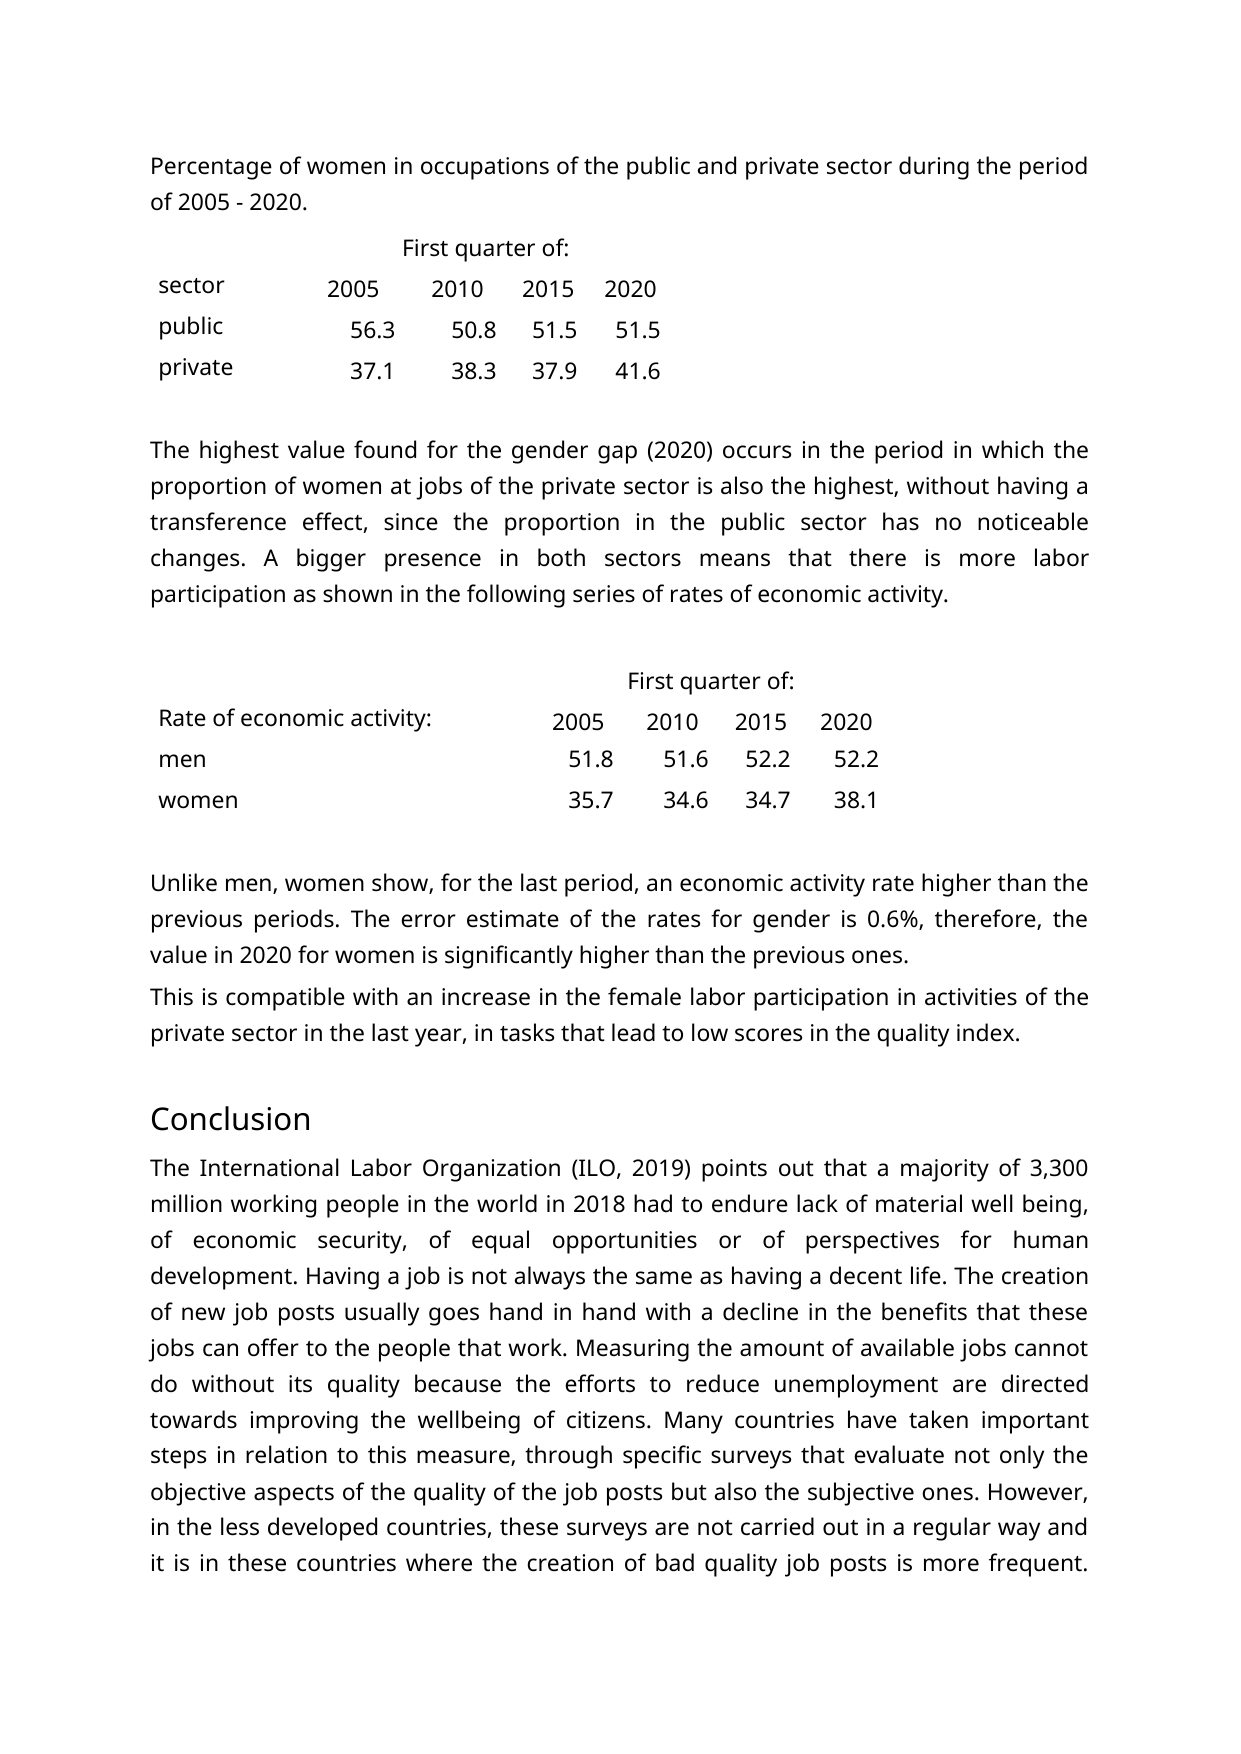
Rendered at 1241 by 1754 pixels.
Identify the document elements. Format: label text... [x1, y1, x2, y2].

table_cell 2010 [407, 263, 508, 304]
table_cell 38.1 [802, 779, 890, 819]
table_cell 2020 [802, 696, 890, 737]
table_cell Rate of economic activity: [147, 696, 531, 737]
text The highest value found for the gender gap (2020) occurs in the period in which the proportion of women at jobs of the private sector is also the highest, without having a transference effect, since the proportion in the public sector has no noticeable changes. A bigger presence in both sectors means that there is more labor participation as shown in the following series of rates of economic activity. [150, 434, 1090, 609]
table_cell women [147, 779, 531, 819]
table_header [147, 222, 299, 263]
table_cell 38.3 [407, 345, 508, 386]
table_cell 41.6 [589, 345, 672, 386]
table_cell 37.1 [300, 345, 407, 386]
text Percentage of women in occupations of the public and private sector during the period of 2005 - 2020. [150, 150, 1090, 217]
table_cell 2015 [508, 263, 588, 304]
table_cell 2005 [531, 696, 625, 737]
table_header [147, 655, 531, 696]
table_cell 51.6 [625, 738, 720, 778]
table_cell 51.5 [589, 304, 672, 345]
table_cell private [147, 345, 299, 386]
table_cell 52.2 [802, 738, 890, 778]
table_header First quarter of: [531, 655, 890, 696]
table_cell 34.6 [625, 779, 720, 819]
table_cell 52.2 [720, 738, 802, 778]
table_cell men [147, 738, 531, 778]
table_cell 56.3 [300, 304, 407, 345]
table_cell sector [147, 263, 299, 304]
table_cell 34.7 [720, 779, 802, 819]
table_cell 51.5 [508, 304, 588, 345]
table_cell 37.9 [508, 345, 588, 386]
table_cell 2005 [300, 263, 407, 304]
subtitle Conclusion [150, 1097, 1090, 1140]
text Unlike men, women show, for the last period, an economic activity rate higher than the previous periods. The error estimate of the rates for gender is 0.6%, therefore, the value in 2020 for women is significantly higher than the previous ones. [150, 867, 1090, 971]
text The International Labor Organization (ILO, 2019) points out that a majority of 3,300 million working people in the world in 2018 had to endure lack of material well being, of economic security, of equal opportunities or of perspectives for human development. Having a job is not always the same as having a decent life. The creation of new job posts usually goes hand in hand with a decline in the benefits that these jobs can offer to the people that work. Measuring the amount of available jobs cannot do without its quality because the efforts to reduce unemployment are directed towards improving the wellbeing of citizens. Many countries have taken important steps in relation to this measure, through specific surveys that evaluate not only the objective aspects of the quality of the job posts but also the subjective ones. However, in the less developed countries, these surveys are not carried out in a regular way and it is in these countries where the creation of bad quality job posts is more frequent. [150, 1152, 1090, 1578]
table_cell 2020 [589, 263, 672, 304]
table_header First quarter of: [300, 222, 672, 263]
table_cell 2010 [625, 696, 720, 737]
table_cell 2015 [720, 696, 802, 737]
table_cell 35.7 [531, 779, 625, 819]
table_cell public [147, 304, 299, 345]
text This is compatible with an increase in the female labor participation in activities of the private sector in the last year, in tasks that lead to low scores in the quality index. [150, 981, 1090, 1048]
table_cell 50.8 [407, 304, 508, 345]
table_cell 51.8 [531, 738, 625, 778]
